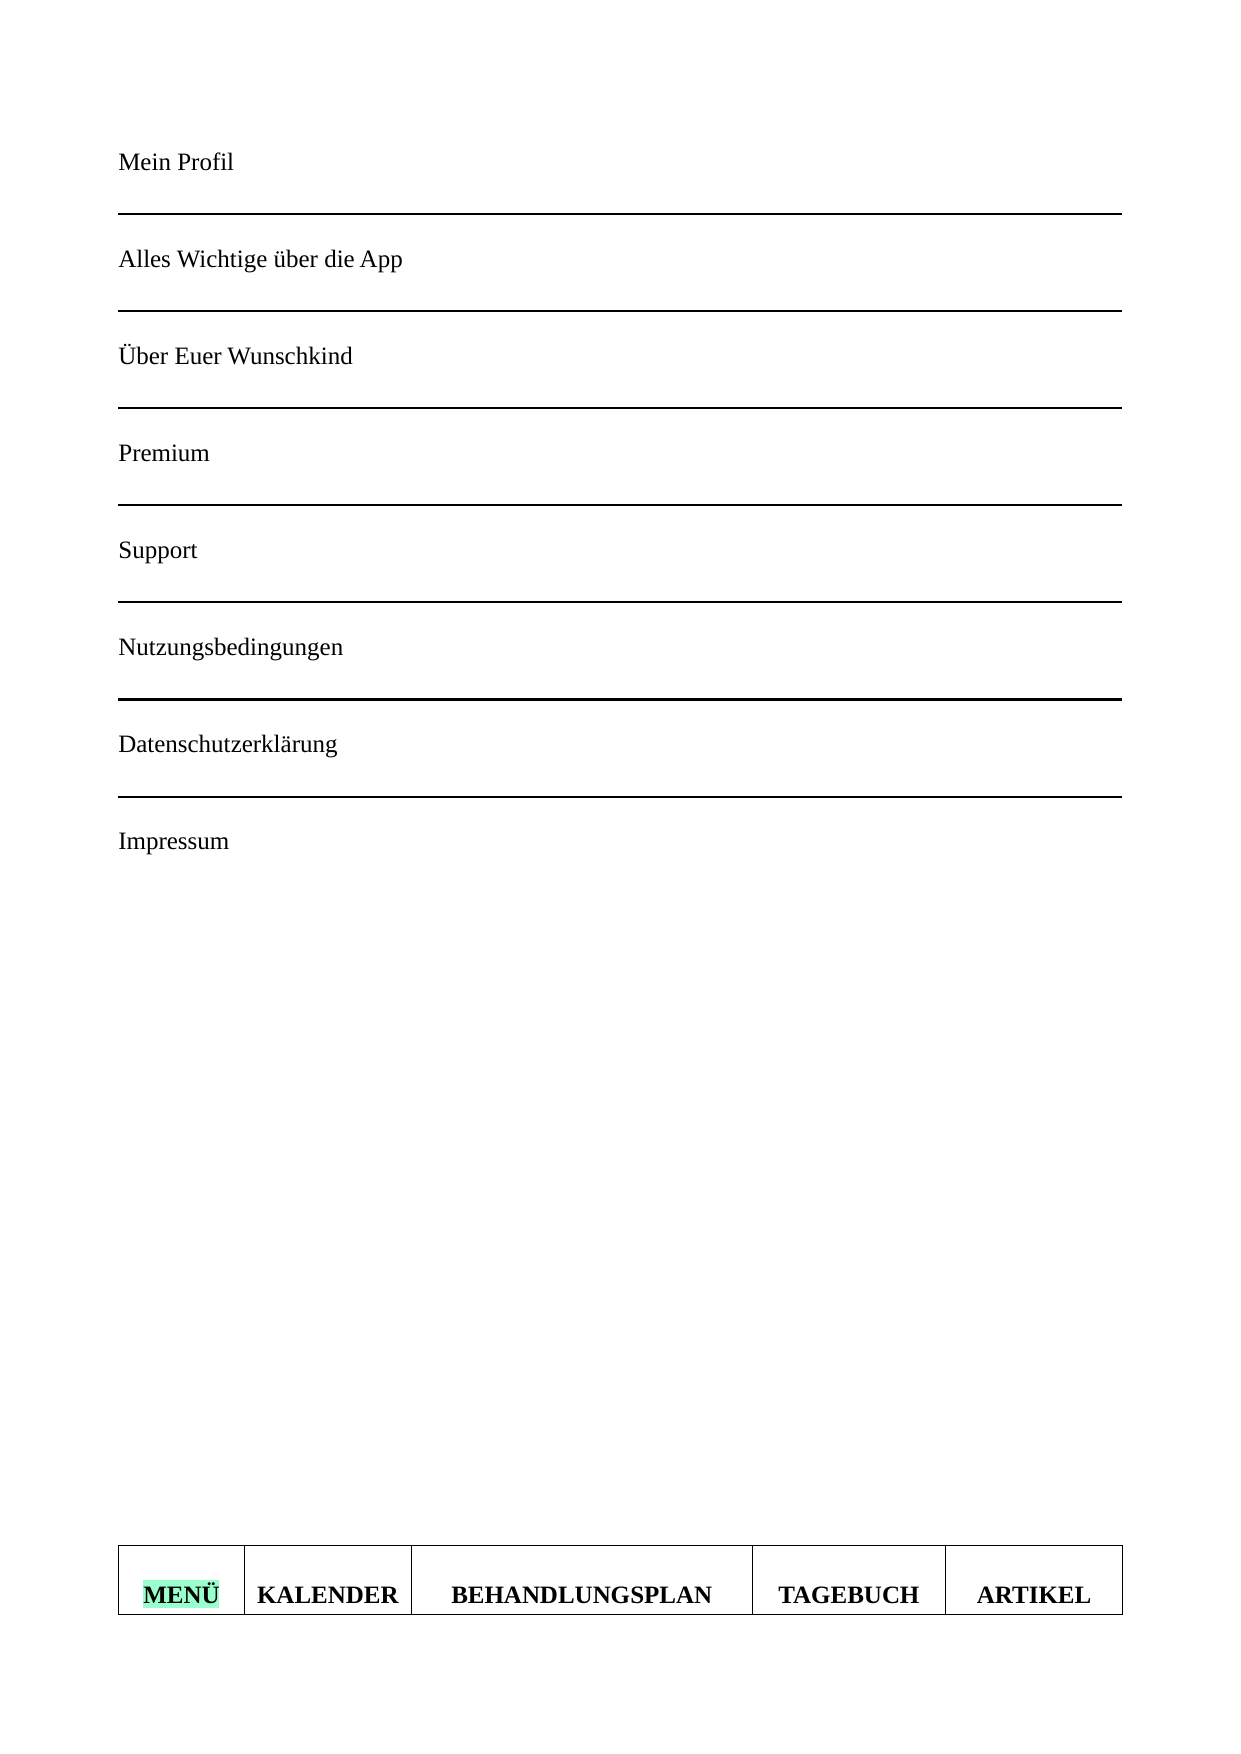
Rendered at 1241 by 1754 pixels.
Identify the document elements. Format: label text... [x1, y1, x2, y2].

table_header TAGEBUCH [753, 1546, 945, 1614]
text Alles Wichtige über die App [118, 244, 1122, 273]
table_header KALENDER [245, 1546, 411, 1614]
text Mein Profil [118, 147, 1122, 176]
table_header ARTIKEL [946, 1546, 1122, 1614]
text Impressum [118, 826, 1122, 855]
text Support [118, 535, 1122, 564]
table_header MENÜ [119, 1546, 244, 1614]
text Premium [118, 438, 1122, 467]
text Nutzungsbedingungen [118, 632, 1122, 661]
text Über Euer Wunschkind [118, 341, 1122, 370]
text Datenschutzerklärung [118, 729, 1122, 758]
table_header BEHANDLUNGSPLAN [412, 1546, 752, 1614]
